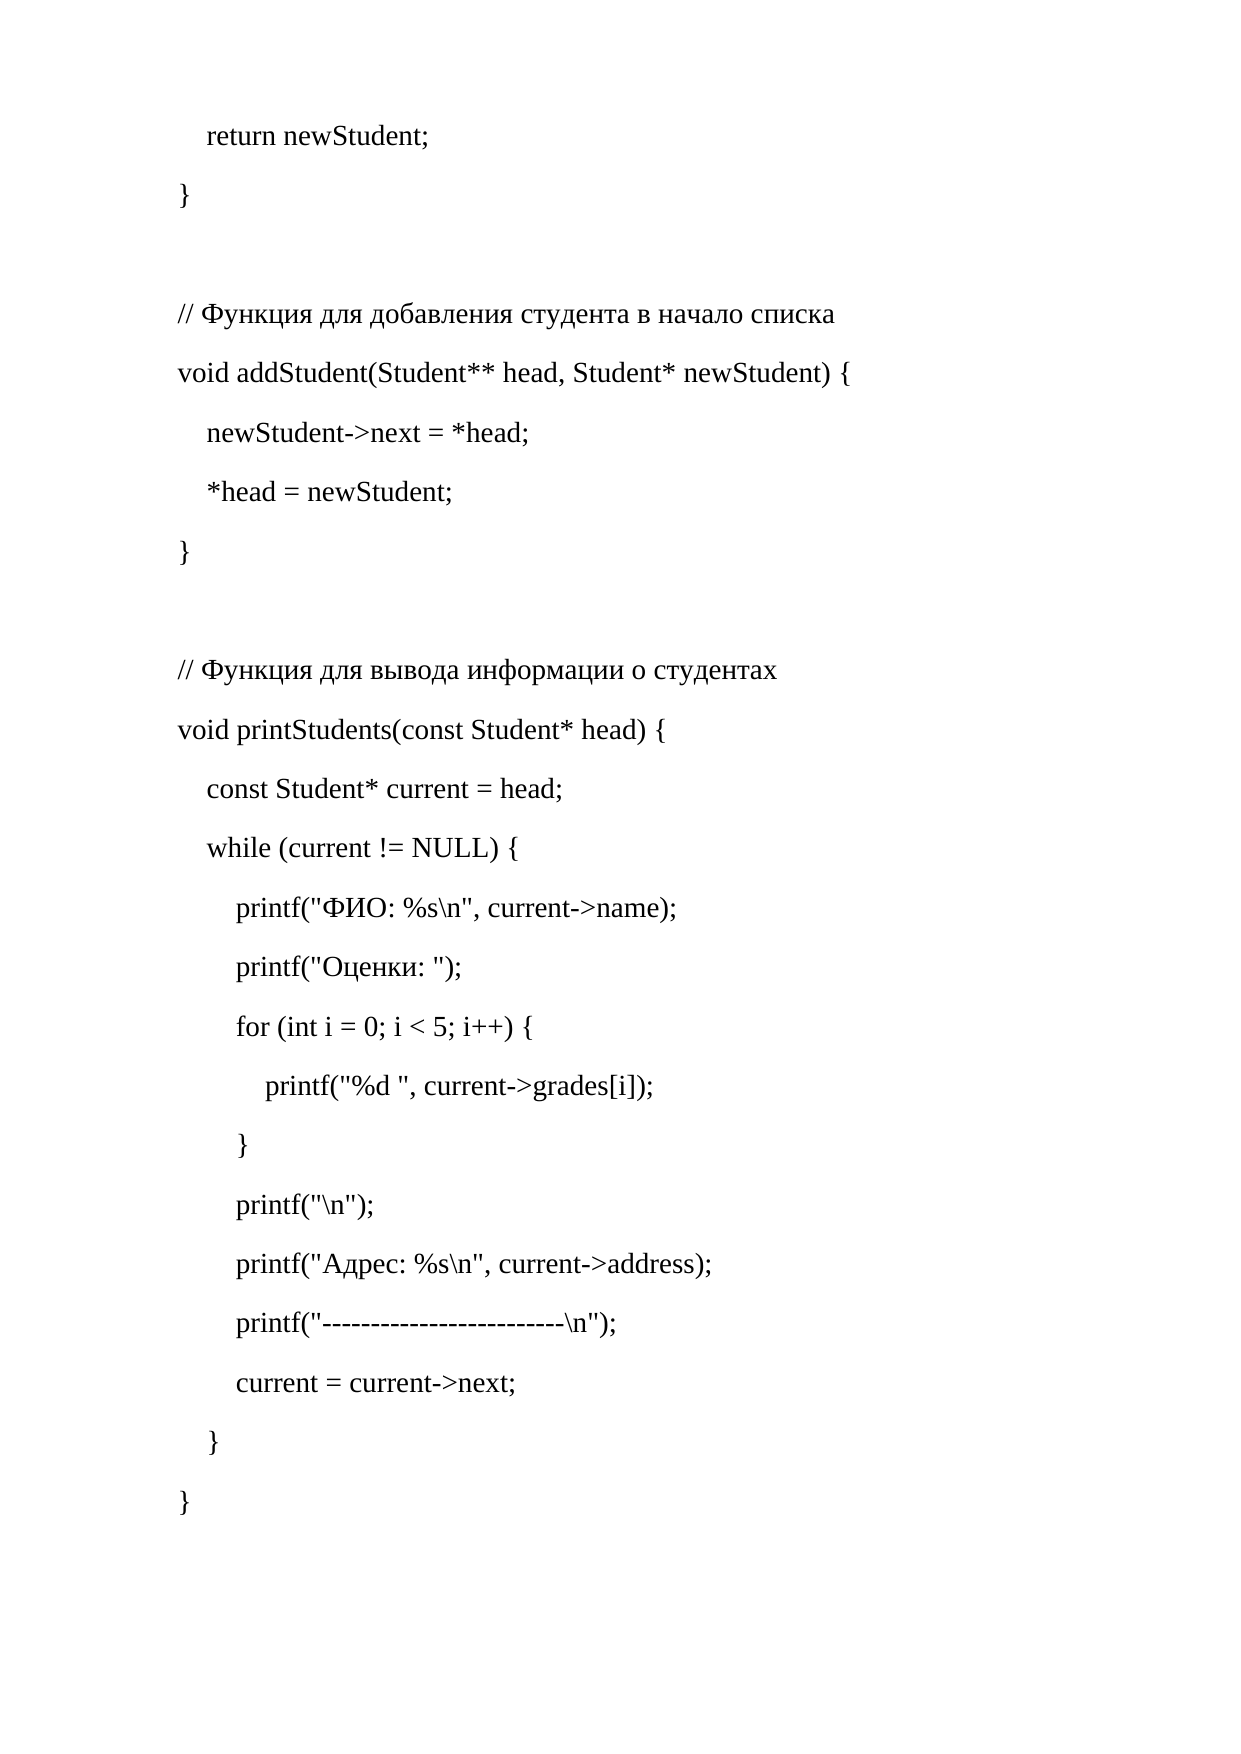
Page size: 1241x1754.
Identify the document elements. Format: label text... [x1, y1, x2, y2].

text printf("\n"); [177, 1187, 1152, 1220]
text *head = newStudent; [177, 474, 1152, 508]
text while (current != NULL) { [177, 831, 1152, 864]
text } [177, 1127, 1152, 1161]
text void addStudent(Student** head, Student* newStudent) { [177, 356, 1152, 389]
text } [177, 534, 1152, 567]
text printf("Адрес: %s\n", current->address); [177, 1246, 1152, 1280]
text for (int i = 0; i < 5; i++) { [177, 1009, 1152, 1042]
text } [177, 177, 1152, 211]
text printf("-------------------------\n"); [177, 1306, 1152, 1339]
text return newStudent; [177, 118, 1152, 152]
text // Функция для добавления студента в начало списка [177, 296, 1152, 330]
text const Student* current = head; [177, 771, 1152, 805]
text } [177, 1484, 1152, 1517]
text printf("Оценки: "); [177, 949, 1152, 983]
text } [177, 1424, 1152, 1458]
text printf("%d ", current->grades[i]); [177, 1068, 1152, 1102]
text void printStudents(const Student* head) { [177, 712, 1152, 745]
text printf("ФИО: %s\n", current->name); [177, 890, 1152, 923]
text current = current->next; [177, 1365, 1152, 1398]
text // Функция для вывода информации о студентах [177, 652, 1152, 686]
text newStudent->next = *head; [177, 415, 1152, 448]
